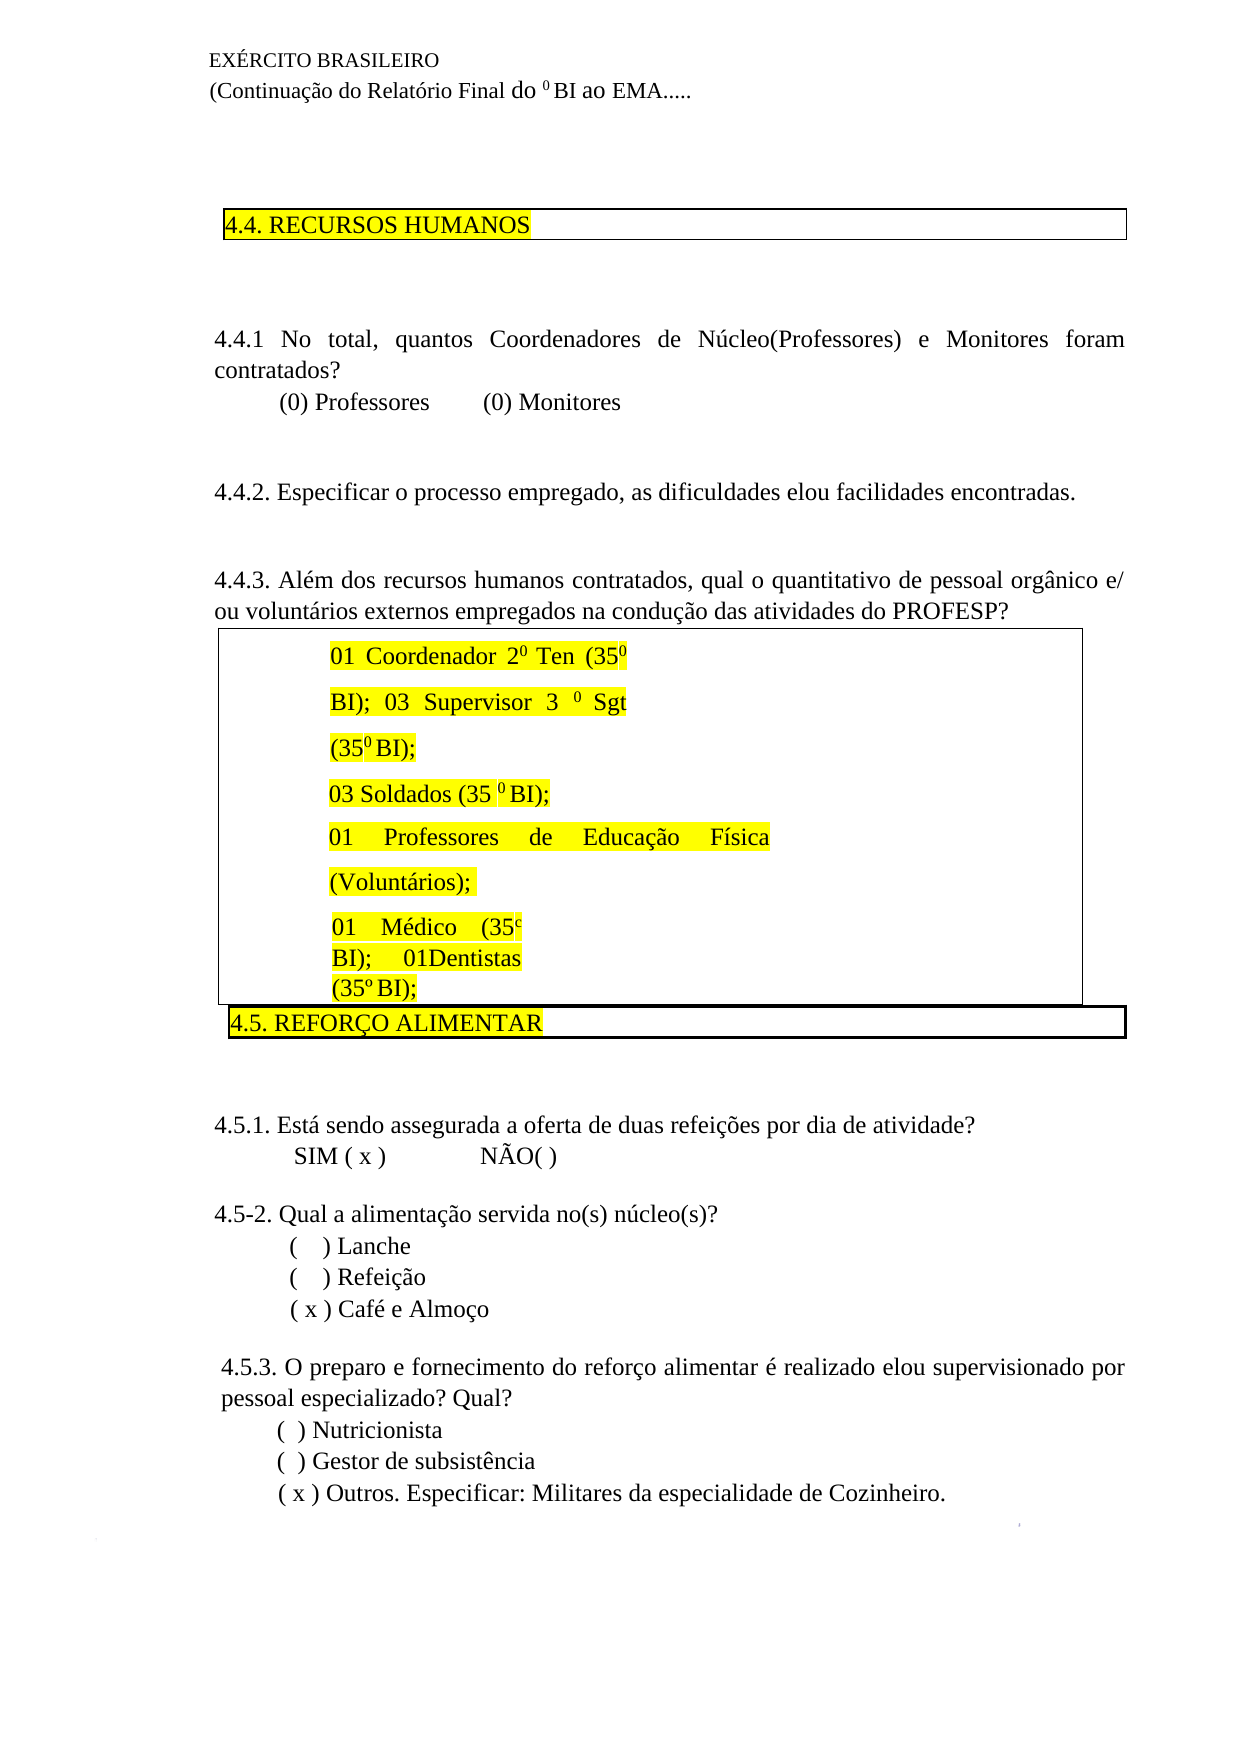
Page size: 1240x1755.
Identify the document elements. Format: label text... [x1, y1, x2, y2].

text SIM ( x ) NÃO( ) [208, 1141, 1127, 1170]
text 4.4.2. Especificar o processo empregado, as dificuldades elou facilidades encontradas. [214, 477, 1126, 506]
text ( ) Lanche [289, 1231, 1126, 1259]
text 4.4. RECURSOS HUMANOS [225, 210, 1126, 239]
text (0) Professores (0) Monitores [208, 387, 1127, 416]
text 4.5.1. Está sendo assegurada a oferta de duas refeições por dia de atividade? [214, 1110, 1126, 1138]
text ( ) Nutricionista [208, 1415, 1126, 1444]
table_header 01 Coordenador 20 Ten (350 BI); 03 Supervisor 3 0 Sgt (350 BI); 03 Soldados (35 0 BI); 01 Professores de Educação Física (Voluntários); 01 Médico (35c BI); 01Dentistas (35º BI); [219, 629, 1082, 1004]
text 4.5. REFORÇO ALIMENTAR [230, 1008, 1124, 1036]
text ( x ) Outros. Especificar: Militares da especialidade de Cozinheiro. [278, 1478, 1126, 1507]
text ( ) Gestor de subsistência [208, 1446, 1126, 1475]
text 4.5.3. O preparo e fornecimento do reforço alimentar é realizado elou supervisionado por pessoal especializado? Qual? [221, 1352, 1126, 1412]
text 4.5-2. Qual a alimentação servida no(s) núcleo(s)? [214, 1199, 1126, 1228]
text ( ) Refeição [208, 1262, 1127, 1291]
text 4.4.3. Além dos recursos humanos contratados, qual o quantitativo de pessoal orgânico e/ ou voluntários externos empregados na condução das atividades do PROFESP? [214, 565, 1126, 625]
text ( x ) Café e Almoço [290, 1294, 1126, 1322]
text 4.4.1 No total, quantos Coordenadores de Núcleo(Professores) e Monitores foram contratados? [214, 324, 1126, 384]
